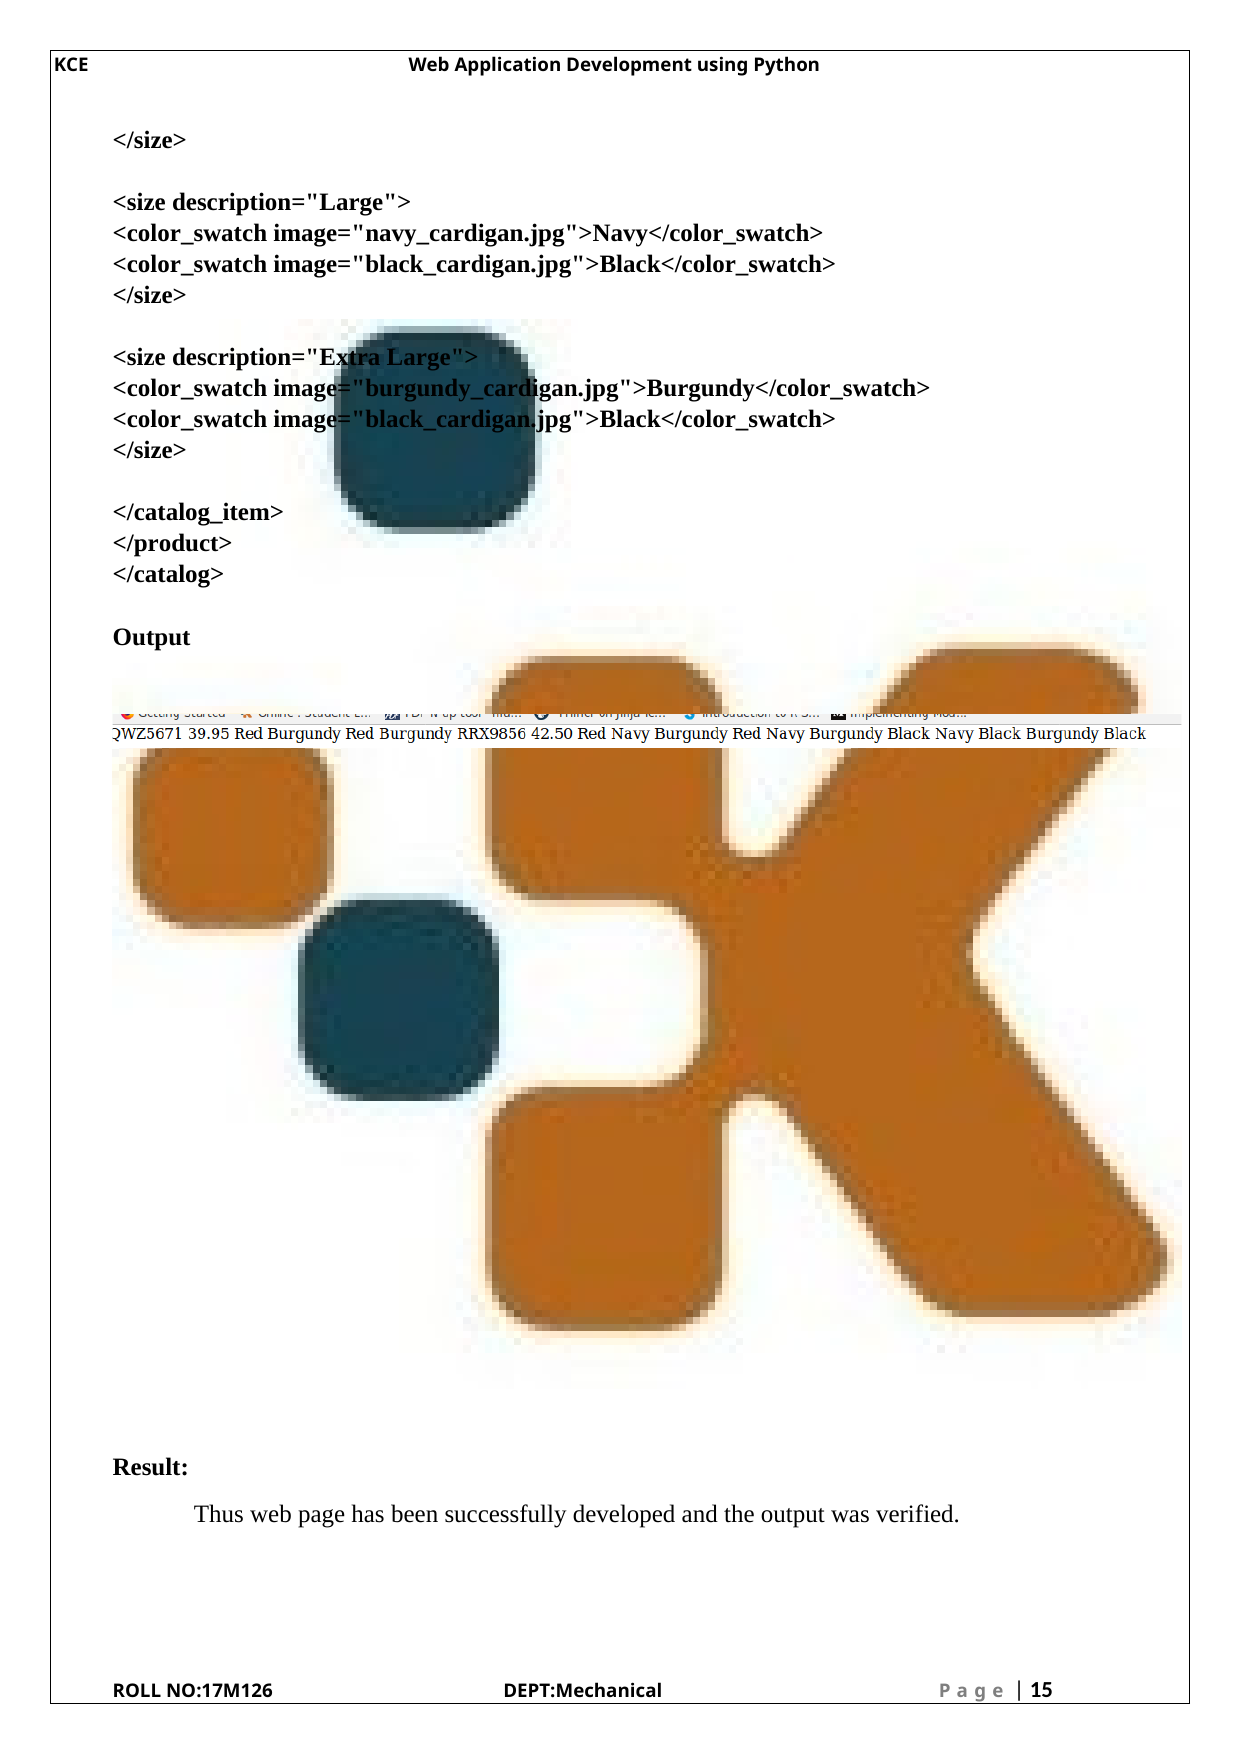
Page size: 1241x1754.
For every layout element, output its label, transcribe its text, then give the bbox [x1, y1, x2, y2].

text </size> [112, 125, 1181, 154]
text <color_swatch image="navy_cardigan.jpg">Navy</color_swatch> [112, 218, 1181, 247]
text Thus web page has been successfully developed and the output was verified. [112, 1499, 1181, 1528]
text <color_swatch image="burgundy_cardigan.jpg">Burgundy</color_swatch> [112, 373, 1181, 402]
text <color_swatch image="black_cardigan.jpg">Black</color_swatch> [112, 249, 1181, 278]
text </size> [112, 280, 1181, 309]
text </catalog> [112, 559, 1181, 588]
text <color_swatch image="black_cardigan.jpg">Black</color_swatch> [112, 404, 1181, 433]
picture [112, 319, 1182, 1389]
text <size description="Large"> [112, 187, 1181, 216]
text </product> [112, 528, 1181, 557]
text Output [112, 622, 1181, 650]
text </size> [112, 435, 1181, 464]
text </catalog_item> [112, 497, 1181, 526]
text Result: [112, 1452, 1181, 1480]
text <size description="Extra Large"> [112, 342, 1181, 371]
